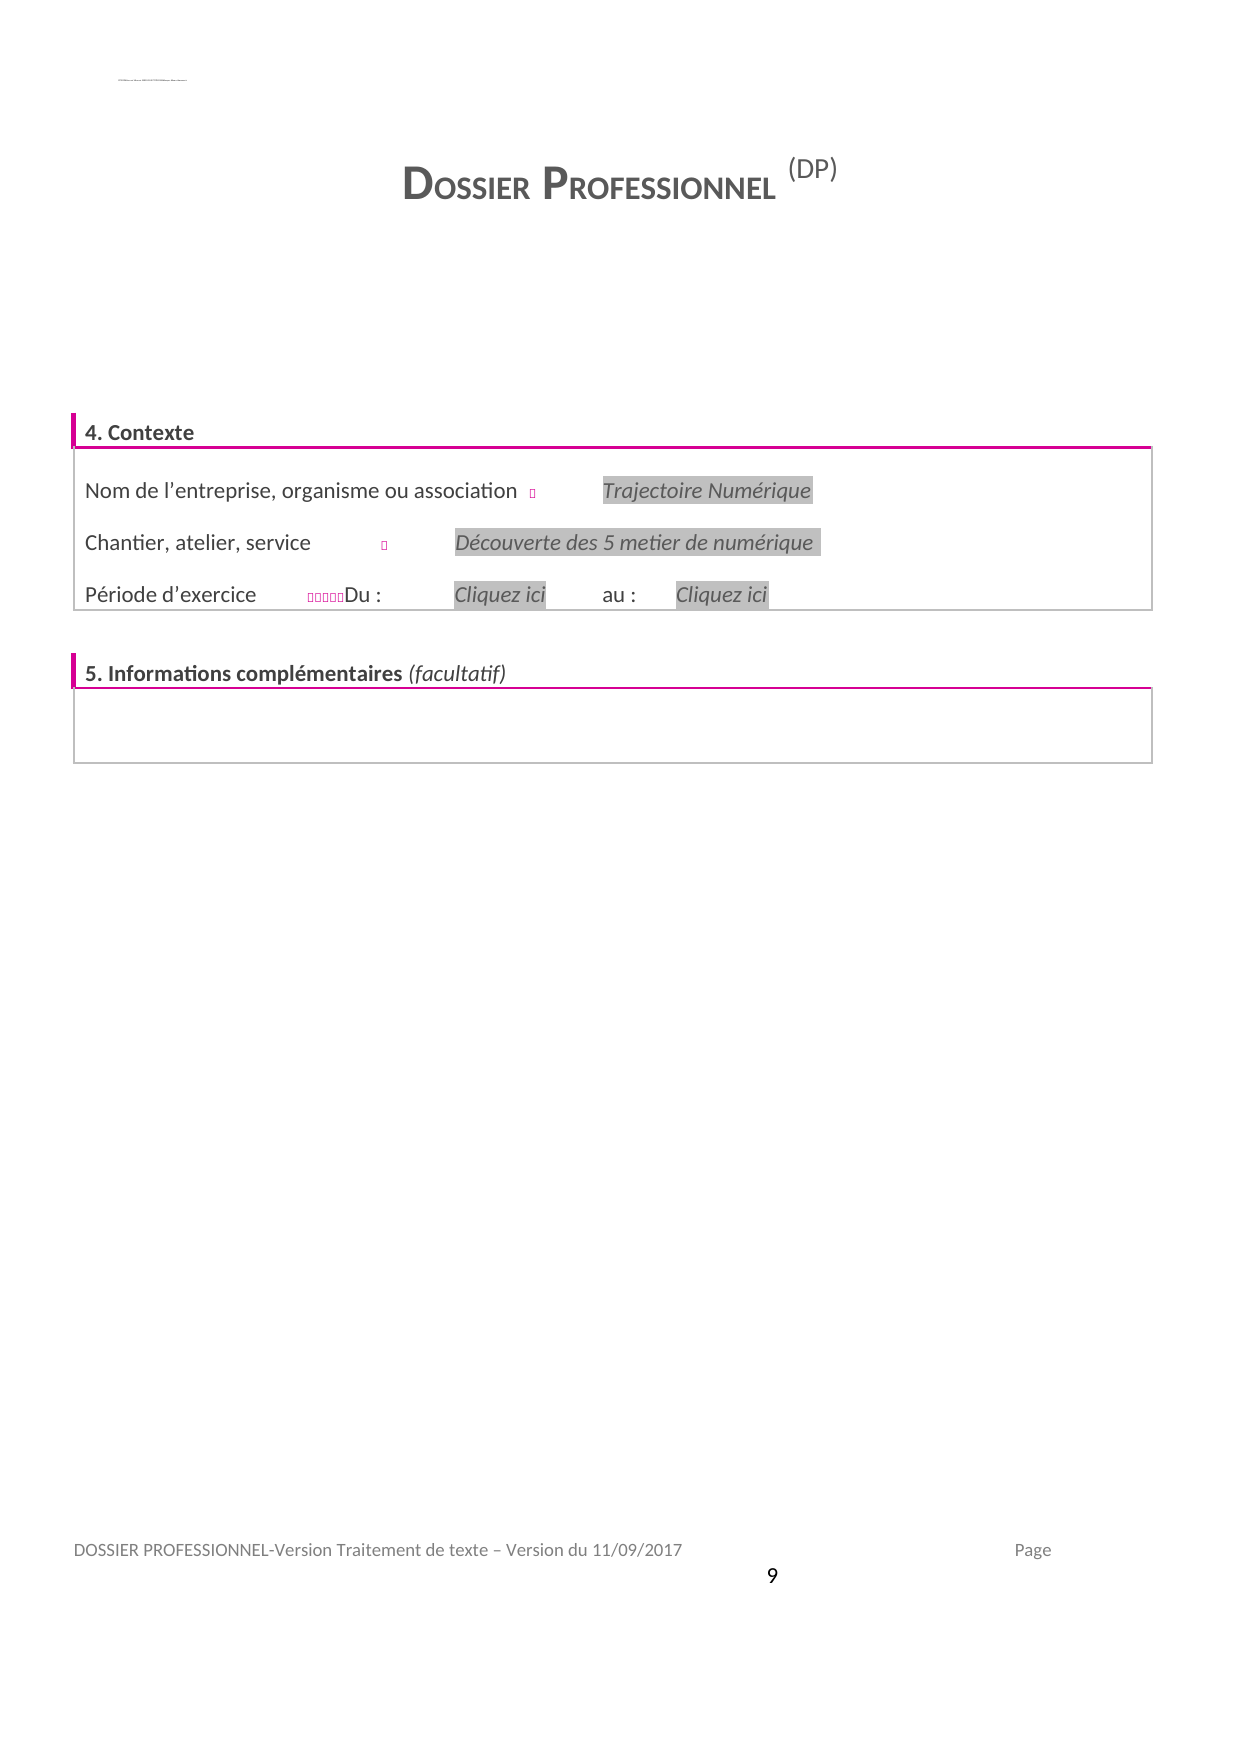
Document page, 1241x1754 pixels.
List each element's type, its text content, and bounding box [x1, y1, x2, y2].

table_cell [75, 689, 1151, 704]
table_cell 5. Informations complémentaires (facultatif) [76, 653, 1152, 687]
table_cell [75, 704, 1151, 740]
table_cell Trajectoire Numérique [578, 470, 1151, 509]
table_cell Chantier, atelier, service  [75, 509, 444, 562]
table_cell [75, 740, 1151, 762]
table_cell 4. Contexte [76, 413, 1152, 446]
table_cell [578, 449, 1151, 470]
table_cell Période d’exercice Du : Cliquez ici au : Cliquez ici [75, 562, 1151, 609]
table_cell Découverte des 5 metier de numérique [444, 509, 1151, 562]
table_cell [74, 611, 1152, 632]
table_cell Nom de l’entreprise, organisme ou association  [75, 470, 578, 509]
table_cell [74, 391, 1152, 412]
table_cell [75, 449, 578, 470]
table_cell [74, 632, 1152, 653]
